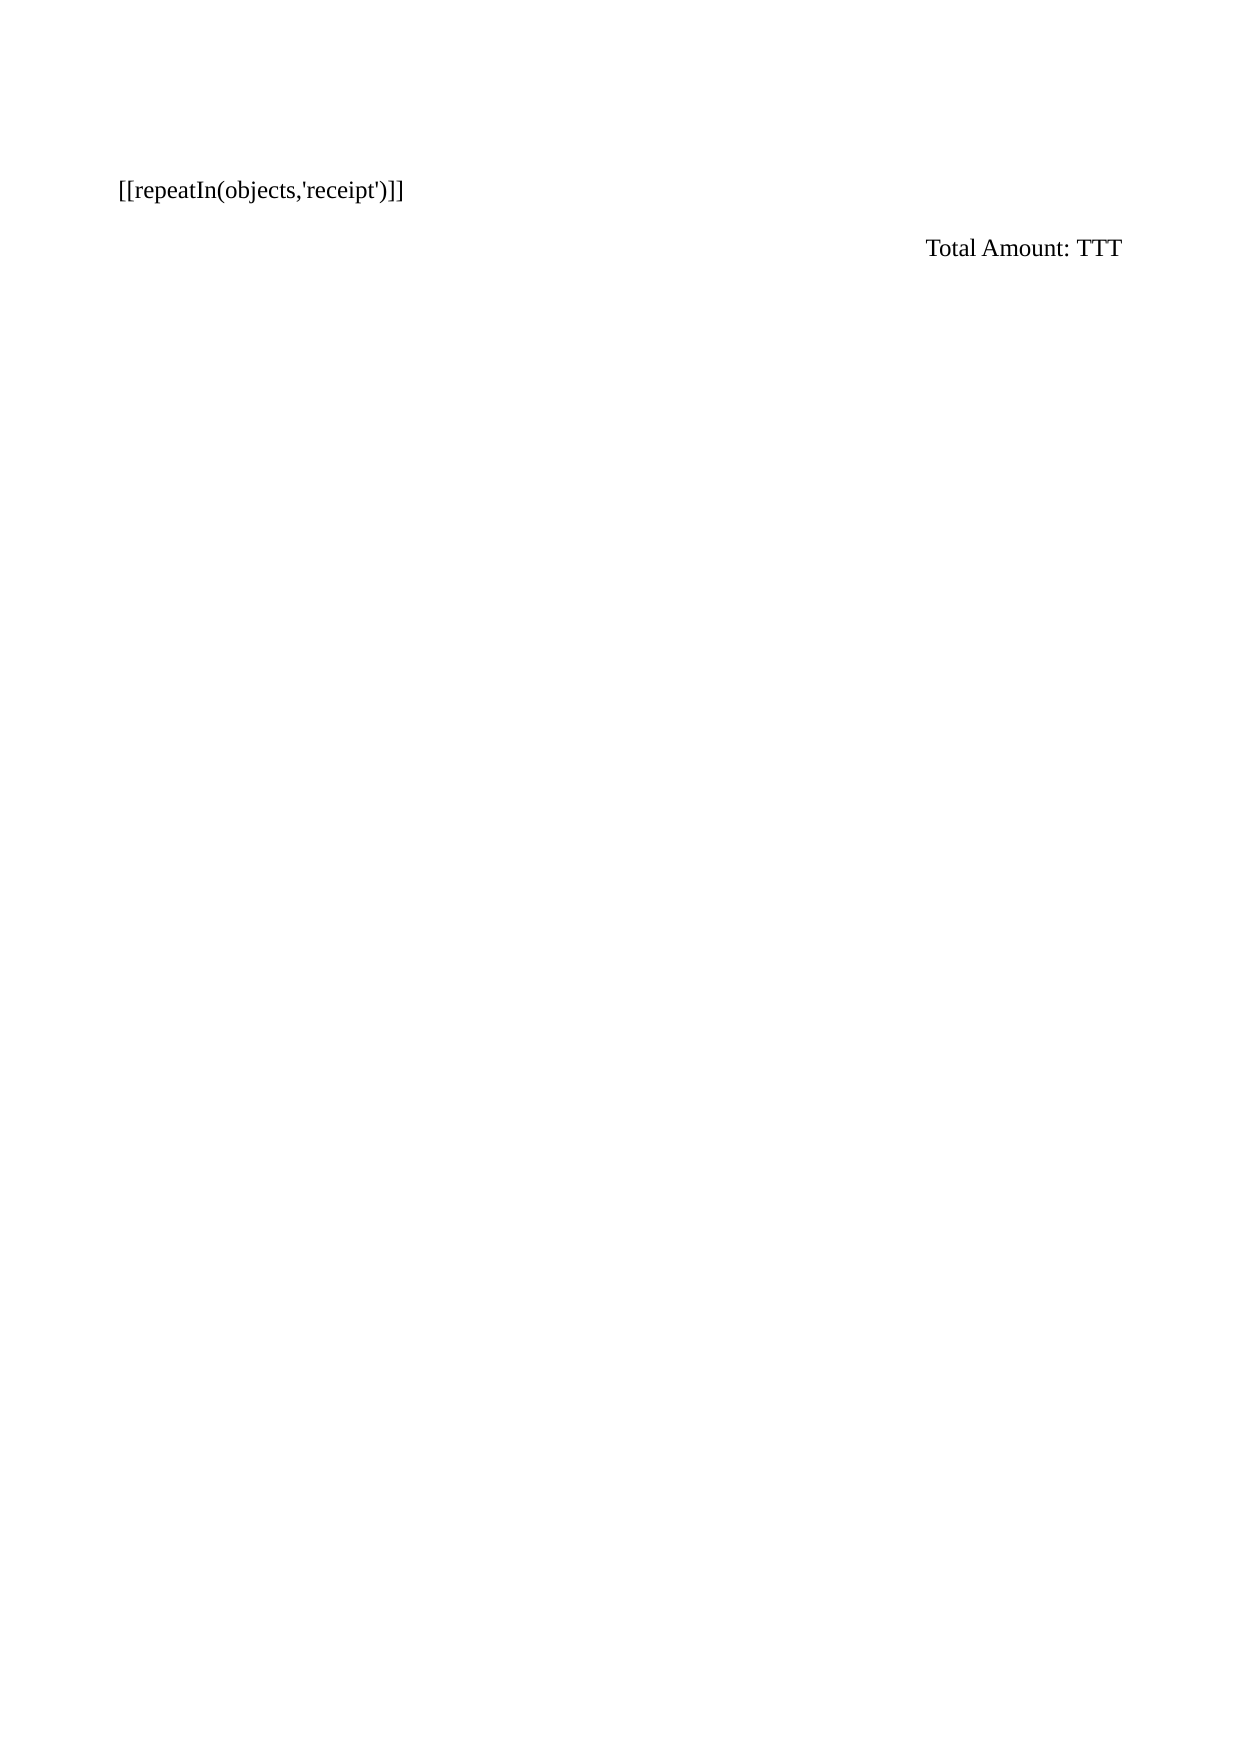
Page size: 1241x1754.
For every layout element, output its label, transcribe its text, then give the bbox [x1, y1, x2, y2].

text [[repeatIn(objects,'receipt')]] [118, 176, 1122, 204]
text Total Amount: TTT [118, 233, 1122, 262]
